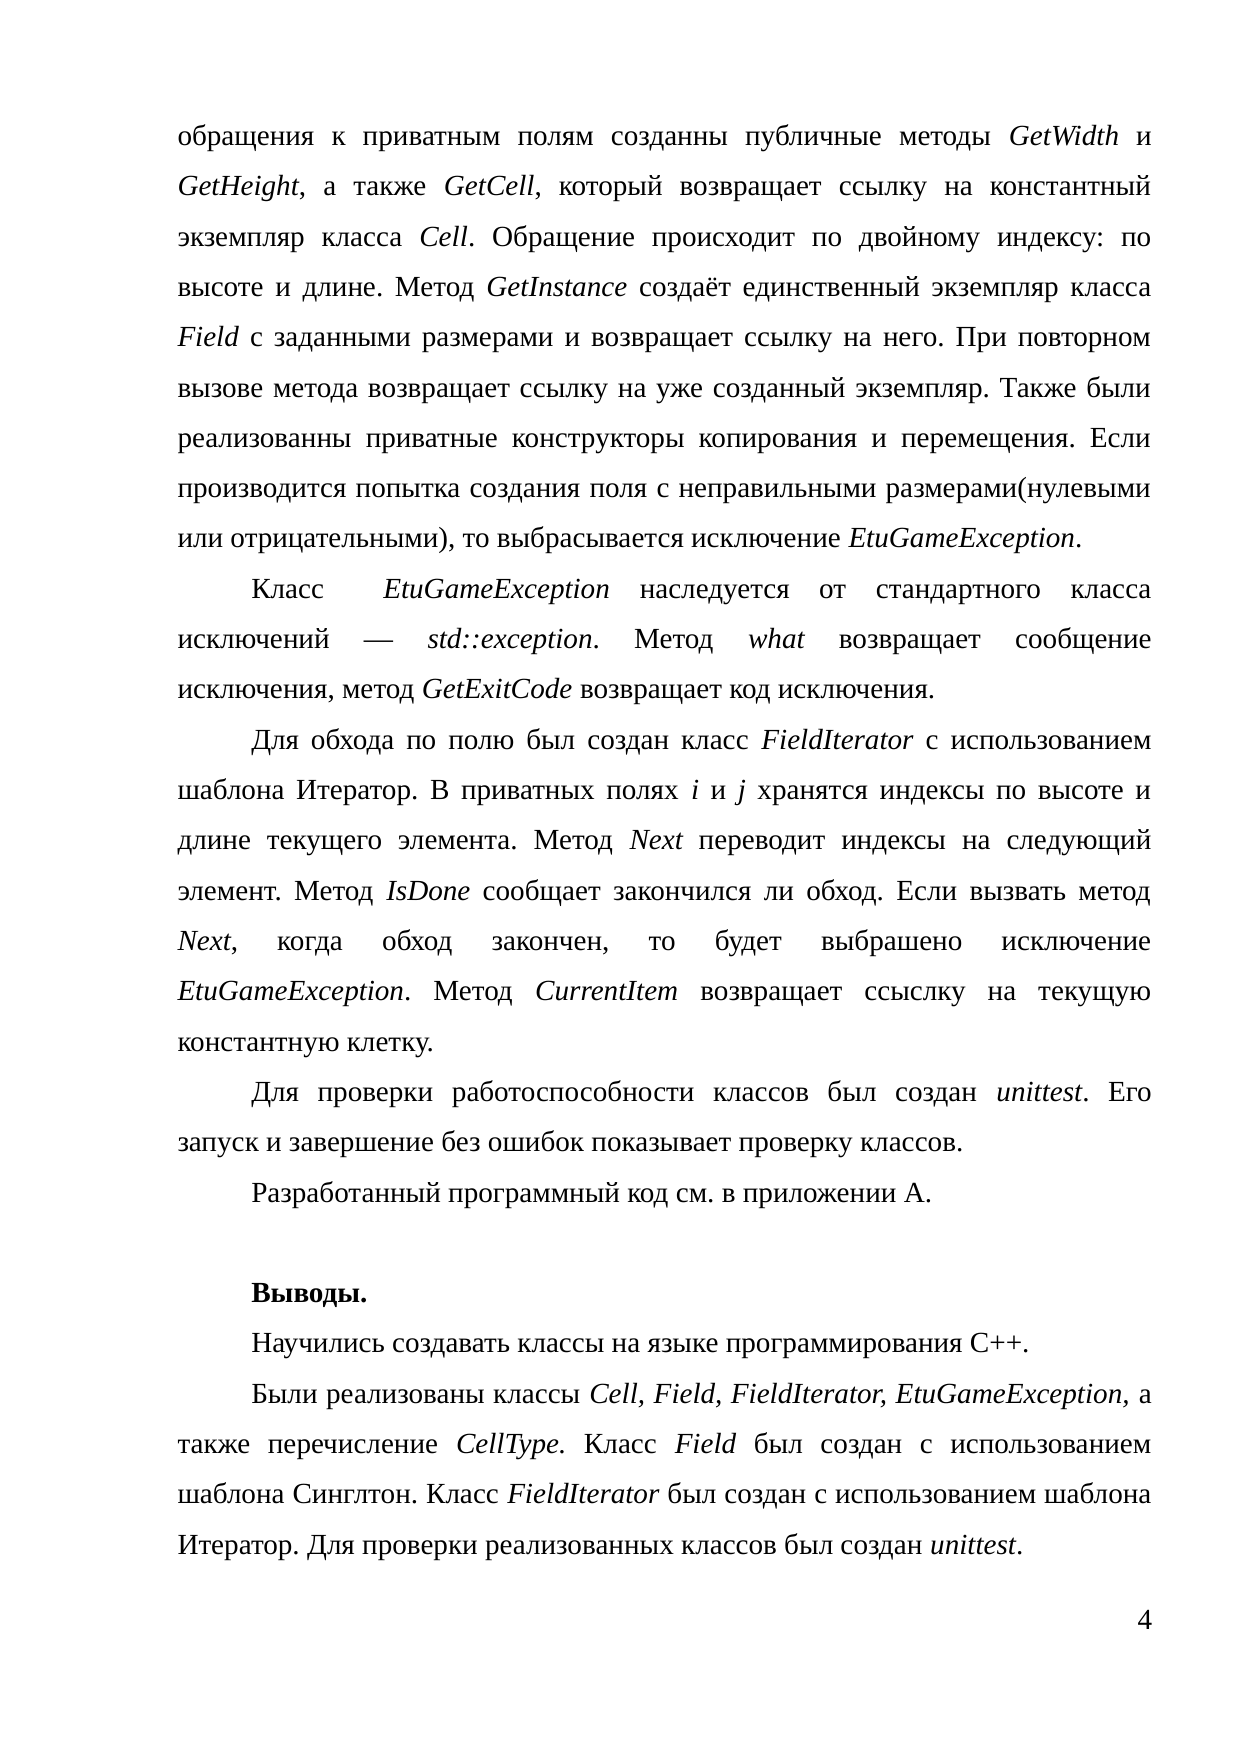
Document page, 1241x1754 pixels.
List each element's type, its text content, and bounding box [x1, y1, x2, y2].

text Для обхода по полю был создан класс FieldIterator с использованием шаблона Итератор. В приватных полях i и j хранятся индексы по высоте и длине текущего элемента. Метод Next переводит индексы на следующий элемент. Метод IsDone сообщает закончился ли обход. Если вызвать метод Next, когда обход закончен, то будет выбрашено исключение EtuGameException. Метод CurrentItem возвращает ссыслку на текущую константную клетку. [177, 722, 1152, 1057]
text Были реализованы классы Cell, Field, FieldIterator, EtuGameException, а также перечисление CellType. Класс Field был создан с использованием шаблона Синглтон. Класс FieldIterator был создан с использованием шаблона Итератор. Для проверки реализованных классов был создан unittest. [177, 1376, 1152, 1560]
text обращения к приватным полям созданны публичные методы GetWidth и GetHeight, а также GetCell, который возвращает ссылку на константный экземпляр класса Cell. Обращение происходит по двойному индексу: по высоте и длине. Метод GetInstance создаёт единственный экземпляр класса Field с заданными размерами и возвращает ссылку на него. При повторном вызове метода возвращает ссылку на уже созданный экземпляр. Также были реализованны приватные конструкторы копирования и перемещения. Если производится попытка создания поля с неправильными размерами(нулевыми или отрицательными), то выбрасывается исключение EtuGameException. [177, 118, 1152, 554]
text Научились создавать классы на языке программирования C++. [177, 1326, 1152, 1359]
text Для проверки работоспособности классов был создан unittest. Его запуск и завершение без ошибок показывает проверку классов. [177, 1074, 1152, 1158]
subtitle Выводы. [177, 1275, 1152, 1309]
text Разработанный программный код см. в приложении А. [177, 1175, 1152, 1208]
text Класс EtuGameException наследуется от стандартного класса исключений — std::exception. Метод what возвращает сообщение исключения, метод GetExitCode возвращает код исключения. [177, 571, 1152, 705]
